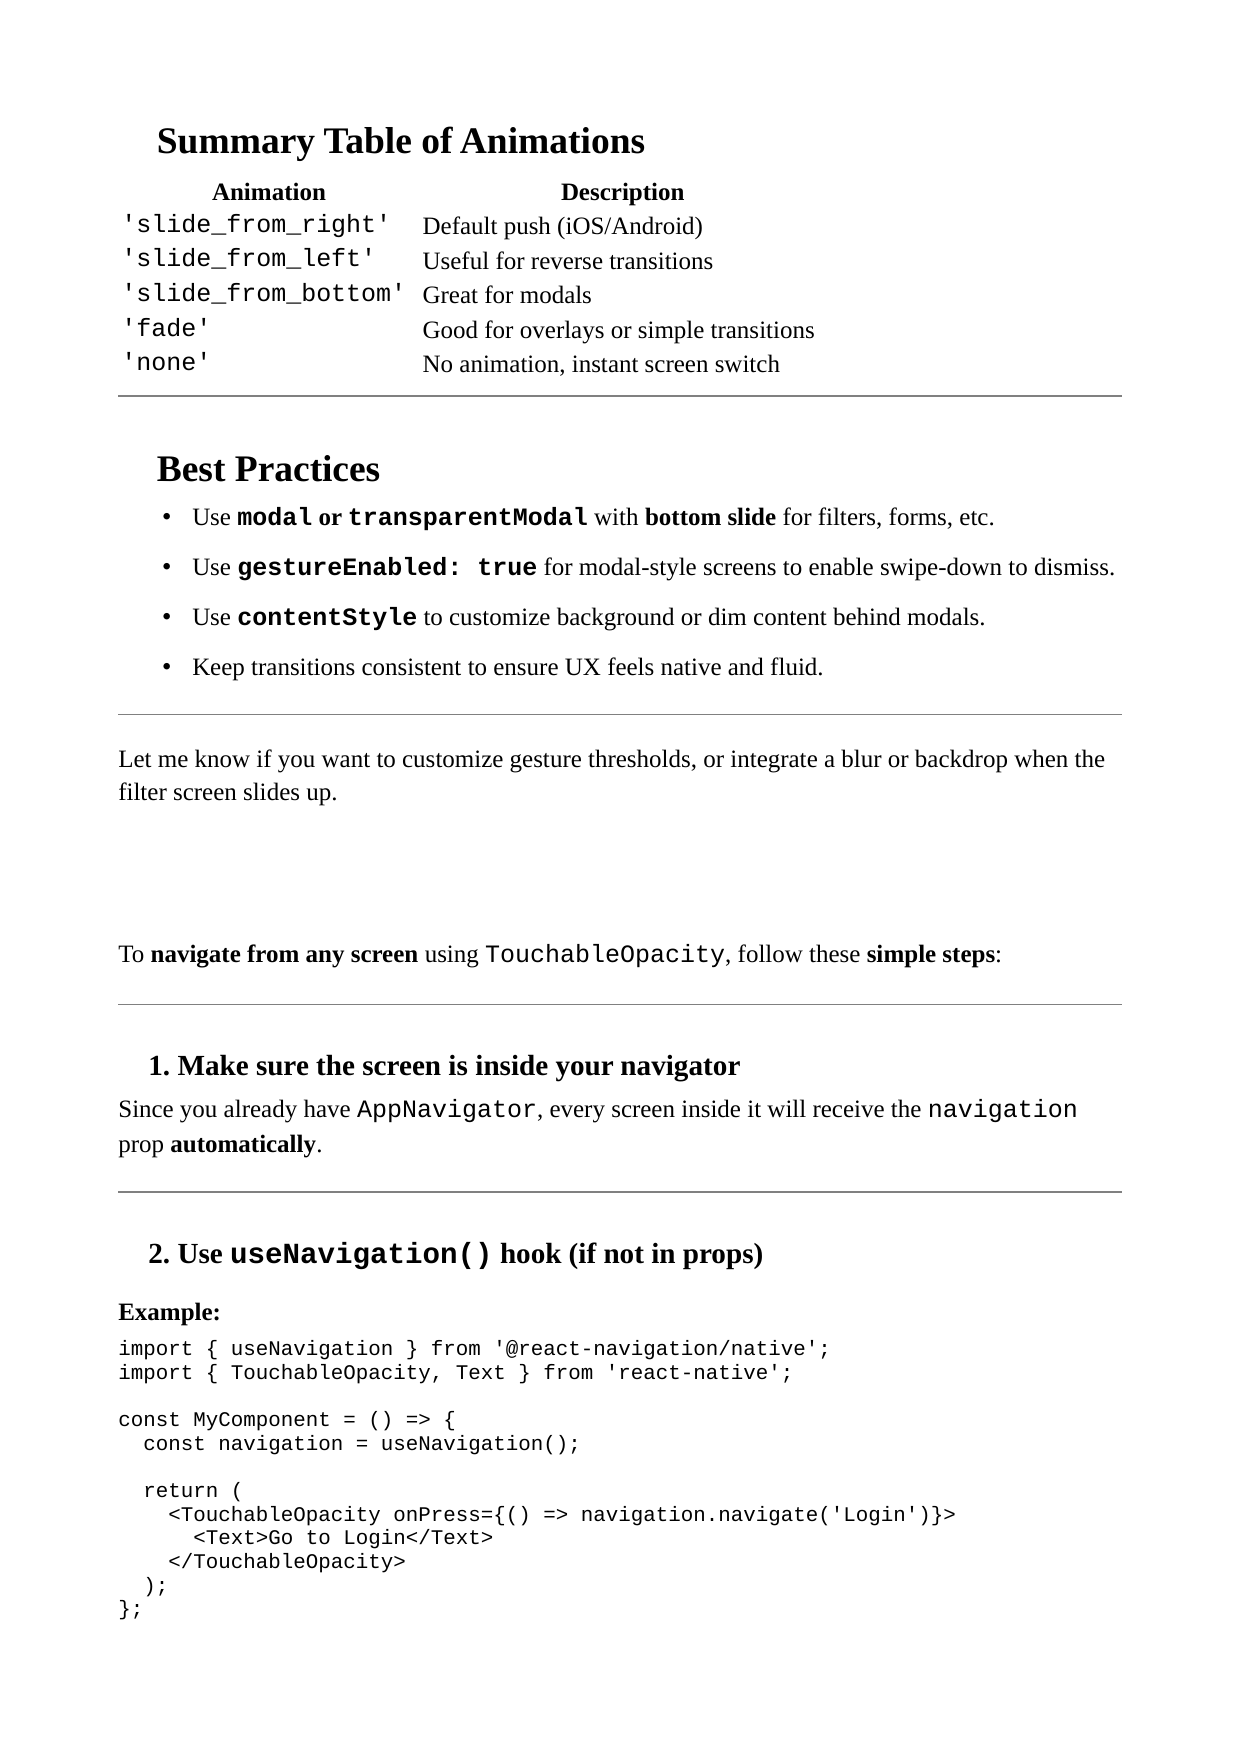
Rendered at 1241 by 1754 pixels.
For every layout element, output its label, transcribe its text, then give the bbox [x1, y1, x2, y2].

text To navigate from any screen using TouchableOpacity, follow these simple steps: [118, 939, 1122, 970]
table_cell 'none' [118, 347, 419, 381]
subtitle ✅ 1. Make sure the screen is inside your navigator [118, 1048, 1122, 1082]
list Use gestureEnabled: true for modal-style screens to enable swipe-down to dismiss. [162, 552, 1122, 583]
text </TouchableOpacity> [118, 1551, 1122, 1575]
table_cell 'slide_from_bottom' [118, 278, 419, 312]
subtitle 📝 Summary Table of Animations [118, 118, 1122, 161]
table_cell Good for overlays or simple transitions [420, 312, 826, 347]
table_cell 'slide_from_left' [118, 243, 419, 277]
table_header Description [420, 174, 826, 208]
table_header Animation [118, 174, 419, 208]
list Use modal or transparentModal with bottom slide for filters, forms, etc. [162, 502, 1122, 533]
text import { useNavigation } from '@react-navigation/native'; [118, 1338, 1122, 1362]
list Keep transitions consistent to ensure UX feels native and fluid. [162, 652, 1122, 681]
text import { TouchableOpacity, Text } from 'react-native'; [118, 1362, 1122, 1386]
table_cell No animation, instant screen switch [420, 347, 826, 381]
table_cell 'fade' [118, 312, 419, 347]
text return ( [118, 1480, 1122, 1504]
table_cell Useful for reverse transitions [420, 243, 826, 277]
subtitle ✅ 2. Use useNavigation() hook (if not in props) [118, 1236, 1122, 1272]
text Since you already have AppNavigator, every screen inside it will receive the navigation prop automatically. [118, 1094, 1122, 1158]
text Let me know if you want to customize gesture thresholds, or integrate a blur or backdrop when the filter screen slides up. [118, 744, 1122, 806]
table_cell 'slide_from_right' [118, 208, 419, 243]
subtitle Example: [118, 1297, 1122, 1326]
text const navigation = useNavigation(); [118, 1433, 1122, 1456]
text const MyComponent = () => { [118, 1409, 1122, 1433]
text <Text>Go to Login</Text> [118, 1527, 1122, 1551]
subtitle 🧠 Best Practices [118, 446, 1122, 489]
text <TouchableOpacity onPress={() => navigation.navigate('Login')}> [118, 1504, 1122, 1527]
table_cell Default push (iOS/Android) [420, 208, 826, 243]
table_cell Great for modals [420, 278, 826, 312]
text }; [118, 1598, 1122, 1622]
list Use contentStyle to customize background or dim content behind modals. [162, 602, 1122, 633]
text ); [118, 1575, 1122, 1598]
